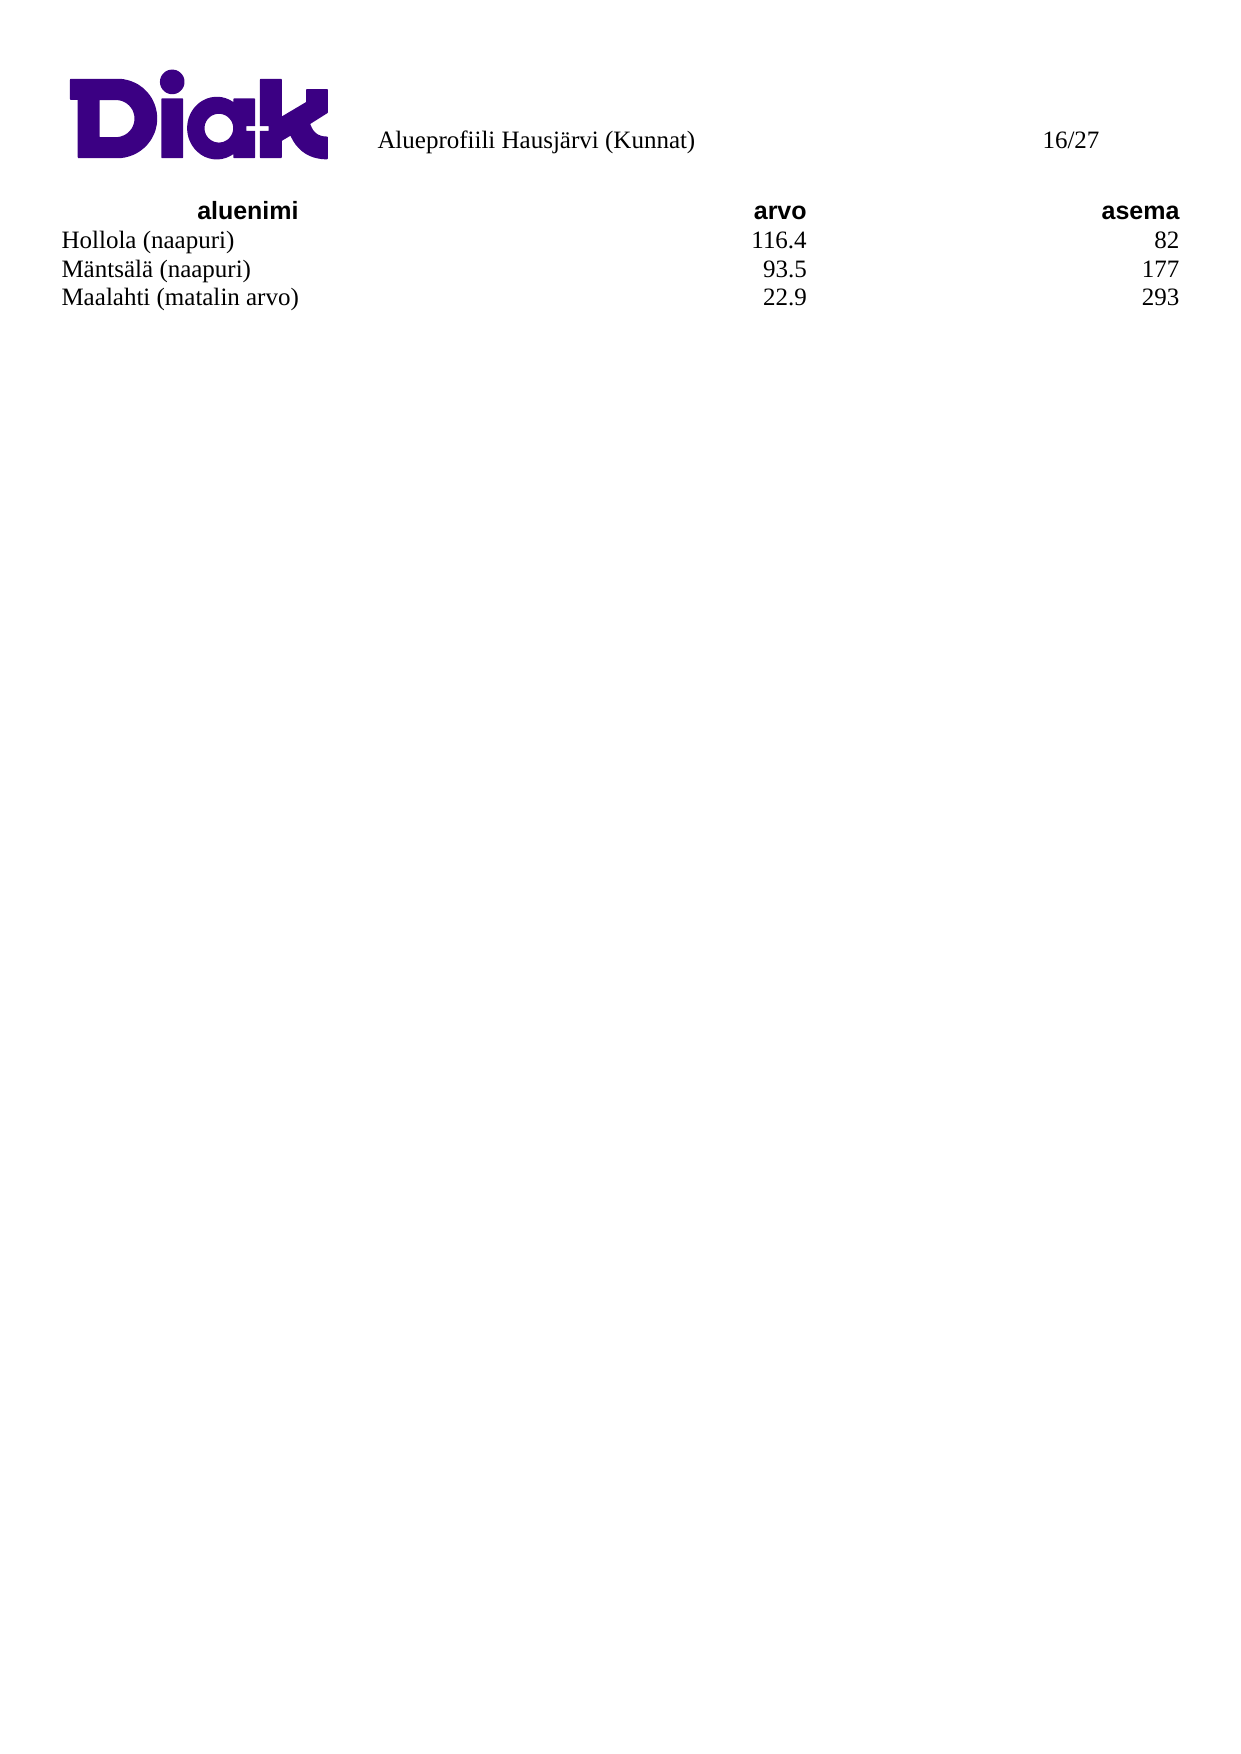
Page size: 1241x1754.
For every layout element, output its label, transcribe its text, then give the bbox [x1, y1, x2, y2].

table_header arvo [434, 196, 806, 225]
table_cell Mäntsälä (naapuri) [61, 254, 434, 282]
table_cell 293 [806, 283, 1179, 311]
table_cell Hollola (naapuri) [61, 225, 434, 254]
table_cell 177 [806, 254, 1179, 282]
table_cell 93.5 [434, 254, 806, 282]
table_cell 82 [806, 225, 1179, 254]
table_header asema [806, 196, 1179, 225]
table_header aluenimi [61, 196, 434, 225]
table_cell Maalahti (matalin arvo) [61, 283, 434, 311]
table_cell 116.4 [434, 225, 806, 254]
table_cell 22.9 [434, 283, 806, 311]
